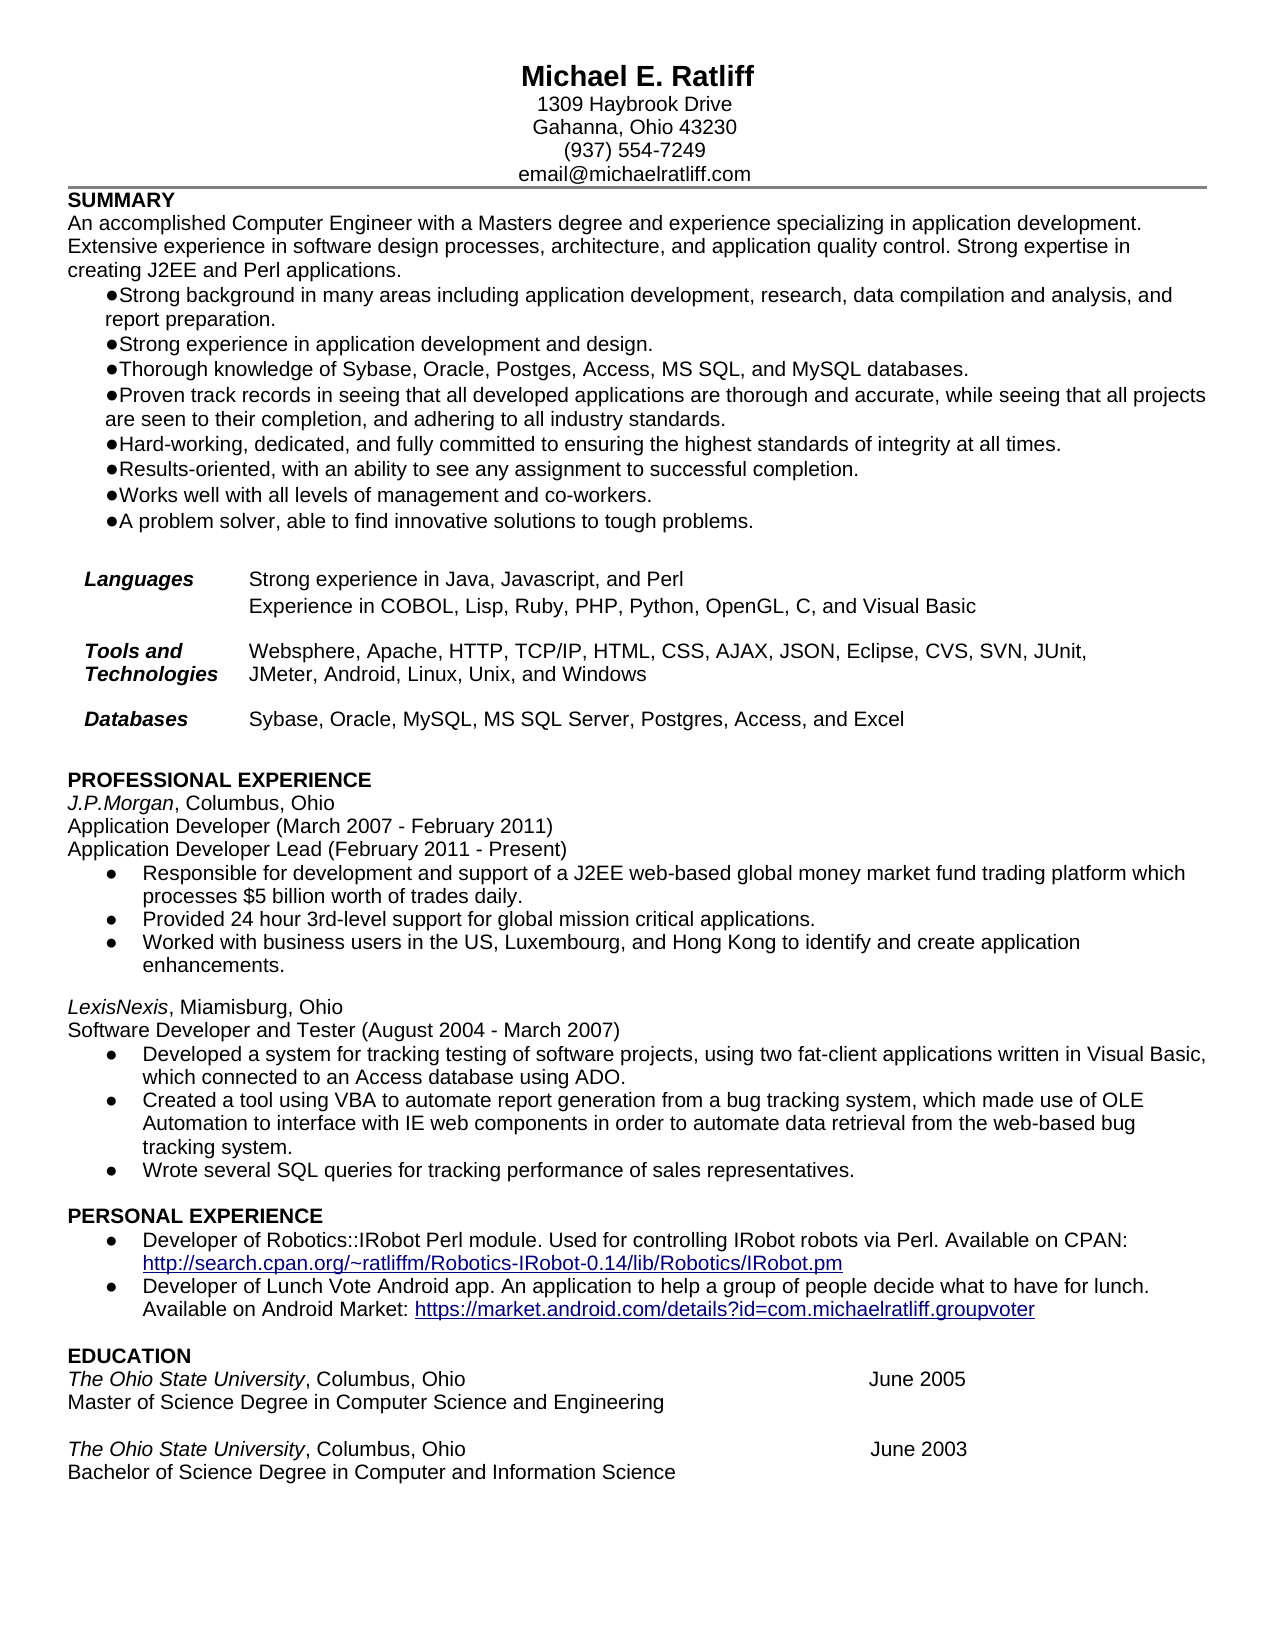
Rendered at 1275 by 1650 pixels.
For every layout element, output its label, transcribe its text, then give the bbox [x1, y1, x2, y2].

list Provided 24 hour 3rd-level support for global mission critical applications. [105, 907, 1207, 931]
list Worked with business users in the US, Luxembourg, and Hong Kong to identify and create application enhancements. [105, 931, 1207, 977]
text J.P.Morgan, Columbus, Ohio [67, 791, 1207, 814]
text Application Developer Lead (February 2011 - Present) [67, 838, 1207, 861]
list Wrote several SQL queries for tracking performance of sales representatives. [105, 1158, 1207, 1182]
list Hard-working, dedicated, and fully committed to ensuring the highest standards of integrity at all times. [67, 431, 1207, 456]
text The Ohio State University, Columbus, Ohio June 2003 [67, 1437, 1207, 1460]
table_header Strong experience in Java, Javascript, and Perl Experience in COBOL, Lisp, Ruby, PHP, Python, OpenGL, C, and Visual Basic [243, 557, 1169, 628]
list Developed a system for tracking testing of software projects, using two fat-client applications written in Visual Basic, which connected to an Access database using ADO. [105, 1042, 1207, 1089]
table_cell Websphere, Apache, HTTP, TCP/IP, HTML, CSS, AJAX, JSON, Eclipse, CVS, SVN, JUnit, JMeter, Android, Linux, Unix, and Windows [243, 629, 1169, 696]
list Responsible for development and support of a J2EE web-based global money market fund trading platform which processes $5 billion worth of trades daily. [105, 861, 1207, 907]
list Proven track records in seeing that all developed applications are thorough and accurate, while seeing that all projects are seen to their completion, and adhering to all industry standards. [67, 382, 1207, 431]
list Strong experience in application development and design. [67, 330, 1207, 356]
list Works well with all levels of management and co-workers. [67, 482, 1207, 507]
text (937) 554-7249 [67, 139, 1207, 162]
subtitle EDUCATION [67, 1344, 1207, 1367]
table_header Languages [74, 557, 242, 628]
text LexisNexis, Miamisburg, Ohio [67, 996, 1207, 1019]
text Application Developer (March 2007 - February 2011) [67, 814, 1207, 838]
list Developer of Robotics::IRobot Perl module. Used for controlling IRobot robots via Perl. Available on CPAN: http://search.cpan.org/~ratliffm/Robotics-IRobot-0.14/lib/Robotics/IRobot.pm [105, 1228, 1207, 1274]
text PROFESSIONAL EXPERIENCE [67, 768, 1207, 791]
text Software Developer and Tester (August 2004 - March 2007) [67, 1019, 1207, 1042]
list Developer of Lunch Vote Android app. An application to help a group of people decide what to have for lunch. Available on Android Market: https://market.android.com/details?id=com.michaelratliff.groupvoter [105, 1274, 1207, 1321]
text PERSONAL EXPERIENCE [67, 1205, 1207, 1228]
text Master of Science Degree in Computer Science and Engineering [67, 1391, 1207, 1414]
text 1309 Haybrook Drive [67, 93, 1207, 116]
table_cell Tools and Technologies [74, 629, 242, 696]
list Strong background in many areas including application development, research, data compilation and analysis, and report preparation. [67, 282, 1207, 330]
text email@michaelratliff.com [67, 162, 1207, 189]
list Thorough knowledge of Sybase, Oracle, Postges, Access, MS SQL, and MySQL databases. [67, 356, 1207, 382]
table_cell Databases [74, 698, 242, 741]
text Bachelor of Science Degree in Computer and Information Science [67, 1460, 1207, 1484]
text SUMMARY [67, 189, 1207, 212]
text Michael E. Ratliff [67, 60, 1207, 93]
table_cell Sybase, Oracle, MySQL, MS SQL Server, Postgres, Access, and Excel [243, 698, 1169, 741]
list Results-oriented, with an ability to see any assignment to successful completion. [67, 456, 1207, 482]
text An accomplished Computer Engineer with a Masters degree and experience specializing in application development. Extensive experience in software design processes, architecture, and application quality control. Strong expertise in creating J2EE and Perl applications. [67, 212, 1207, 282]
text Gahanna, Ohio 43230 [67, 116, 1207, 139]
list A problem solver, able to find innovative solutions to tough problems. [67, 507, 1207, 533]
text The Ohio State University, Columbus, Ohio June 2005 [67, 1367, 1207, 1391]
list Created a tool using VBA to automate report generation from a bug tracking system, which made use of OLE Automation to interface with IE web components in order to automate data retrieval from the web-based bug tracking system. [105, 1089, 1207, 1158]
